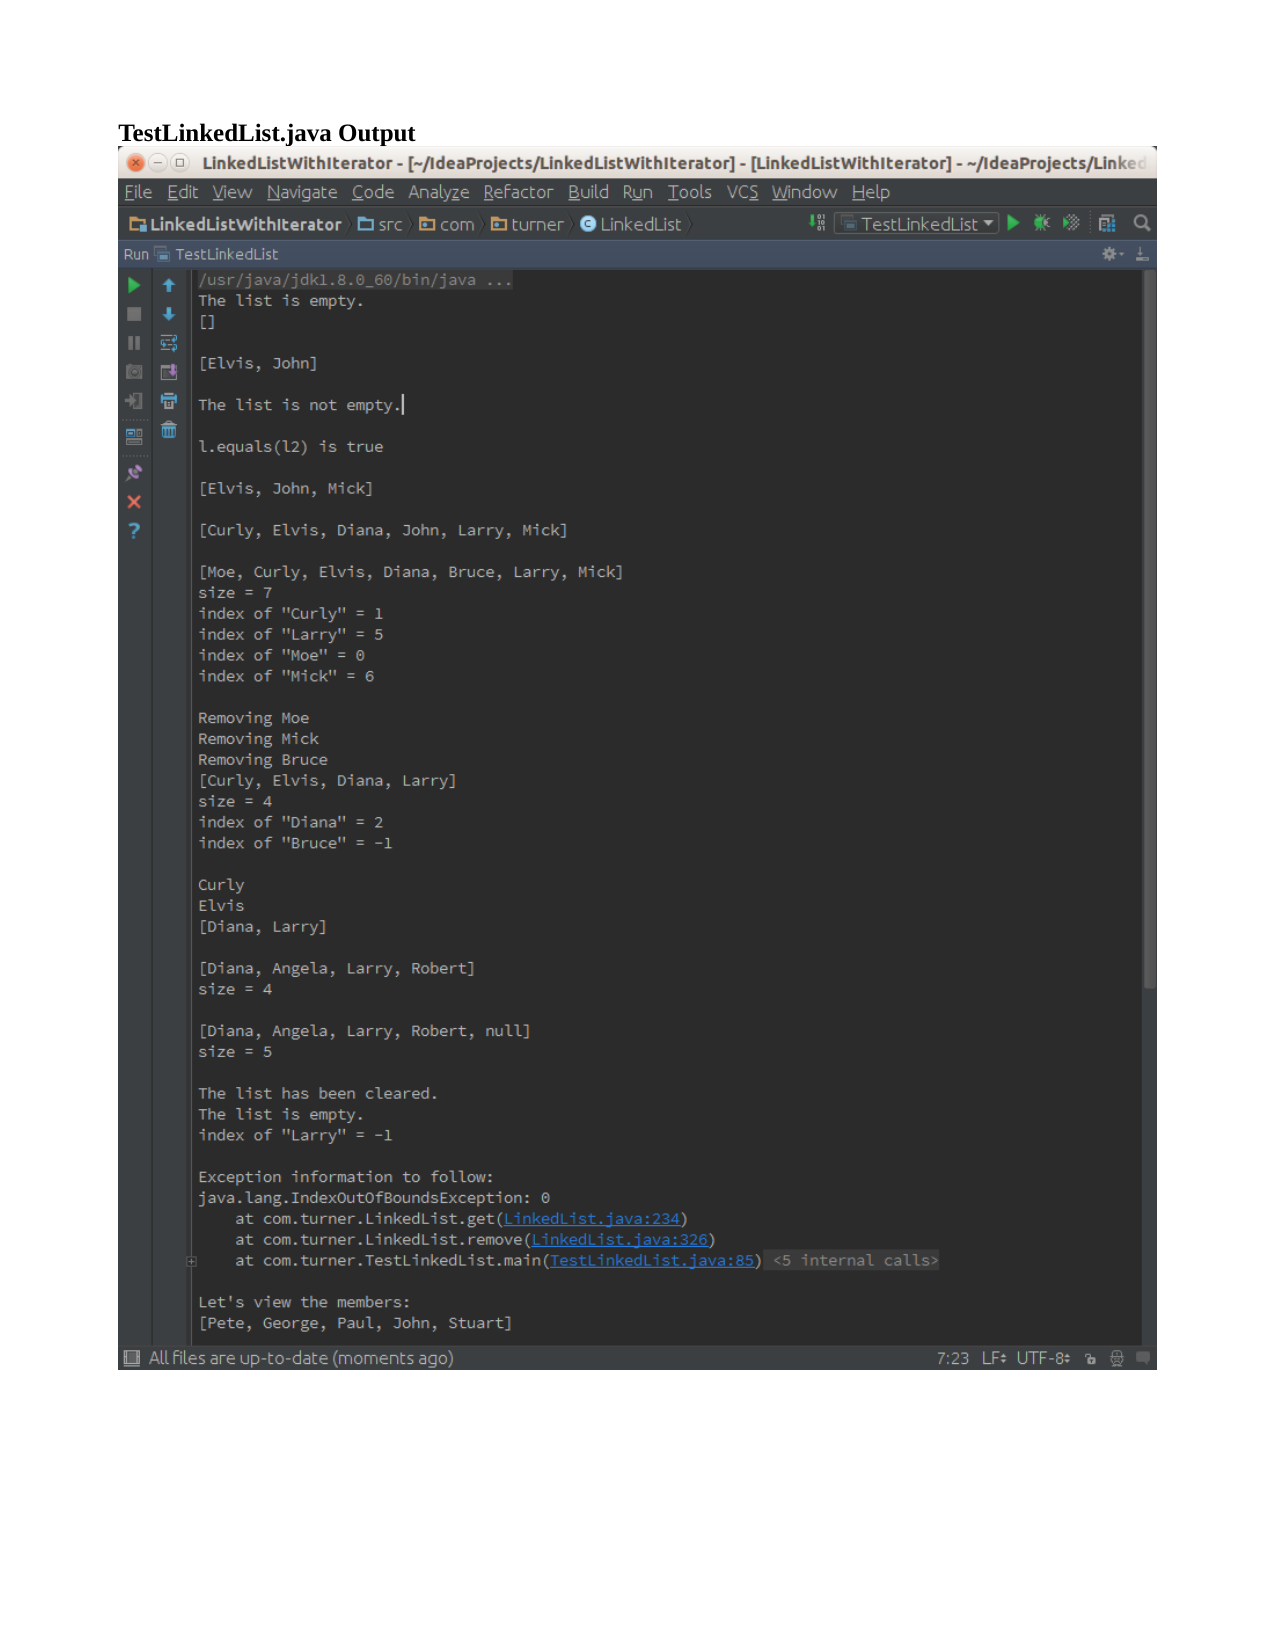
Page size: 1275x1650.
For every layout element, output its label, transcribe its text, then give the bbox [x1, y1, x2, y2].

text TestLinkedList.java Output [118, 118, 1157, 146]
picture [118, 146, 1157, 1370]
